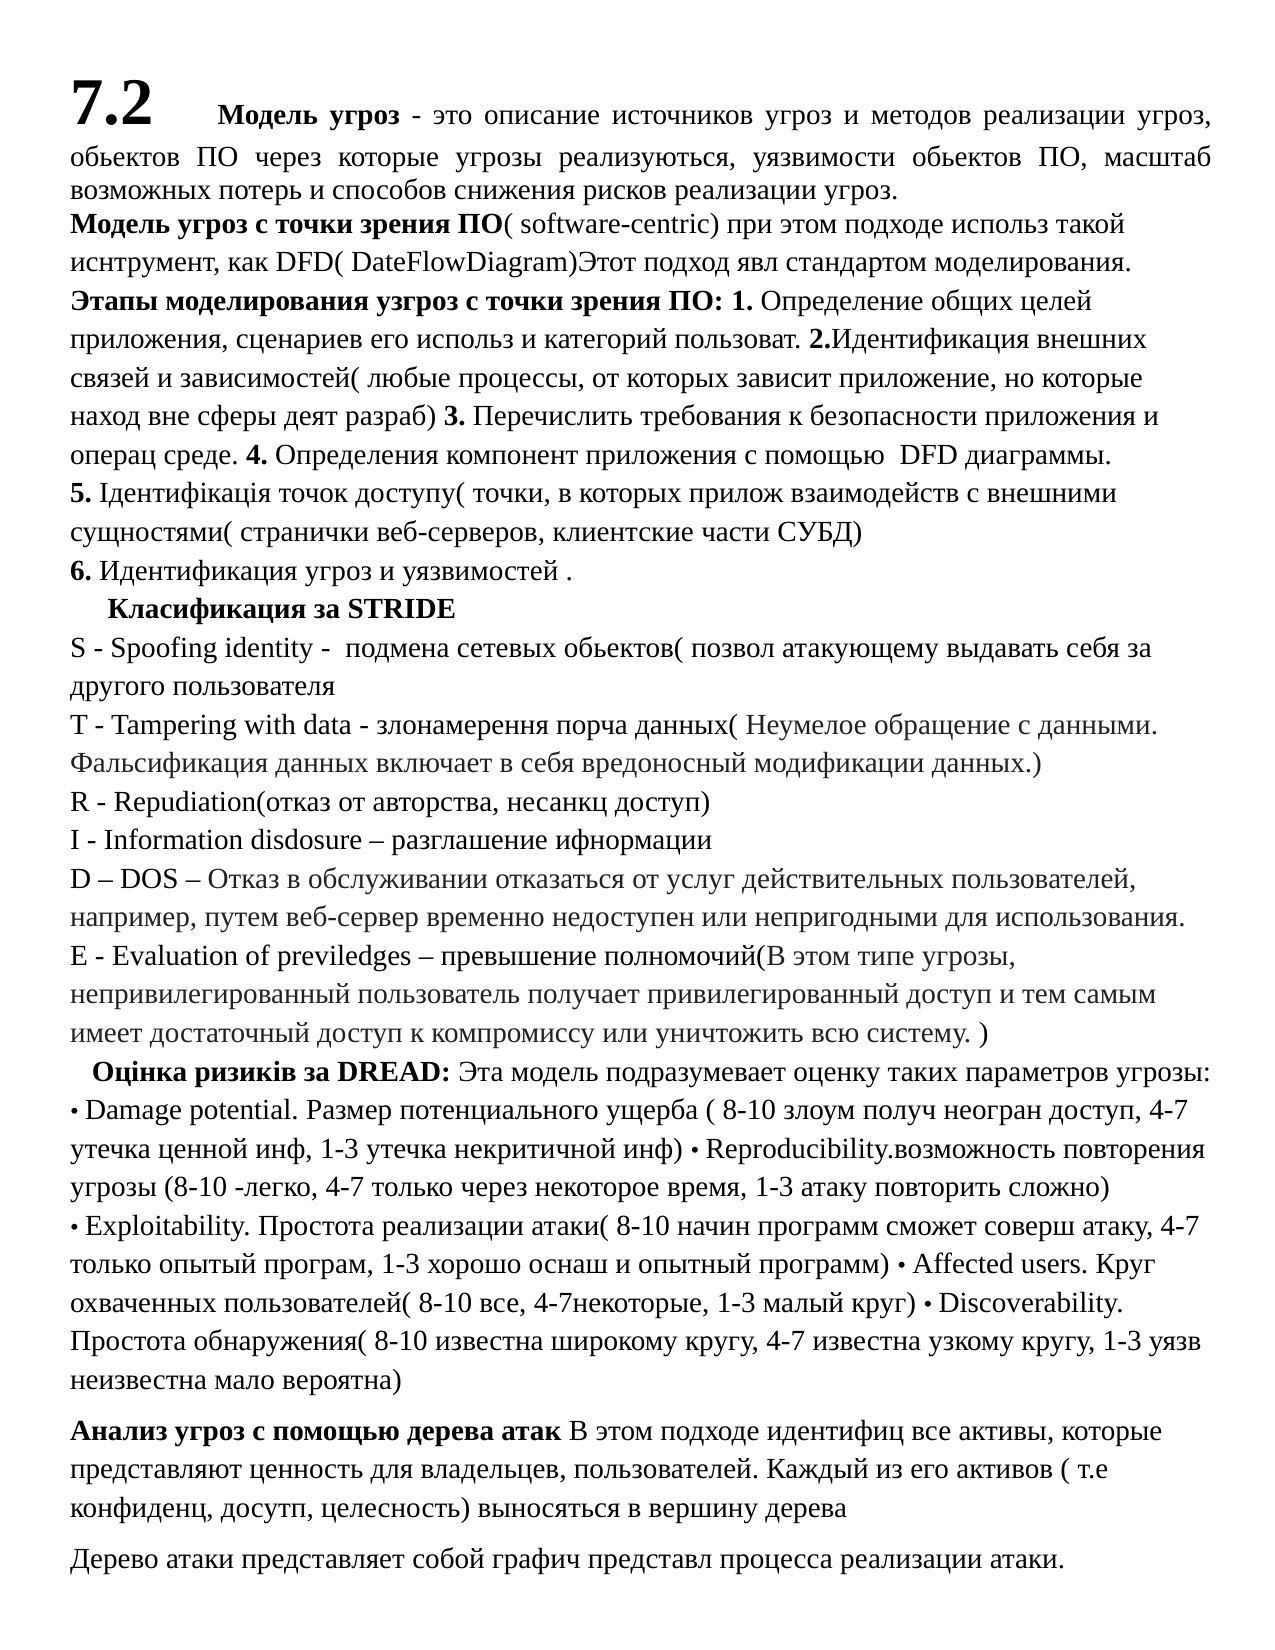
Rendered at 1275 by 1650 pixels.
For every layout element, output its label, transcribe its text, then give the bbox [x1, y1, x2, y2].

text Класификация за STRIDE [107, 591, 1212, 625]
text I - Information disdosure – разглашение ифнормации [70, 822, 1212, 856]
text D – DOS – Отказ в обслуживании отказаться от услуг действительных пользователей, например, путем веб-сервер временно недоступен или непригодными для использования. [70, 861, 1212, 933]
text Анализ угроз с помощью дерева атак В этом подходе идентифиц все активы, которые представляют ценность для владельцев, пользователей. Каждый из его активов ( т.е конфиденц, досутп, целесность) выносяться в вершину дерева [70, 1413, 1212, 1524]
text E - Evaluation of previledges – превышение полномочий(В этом типе угрозы, непривилегированный пользователь получает привилегированный доступ и тем самым имеет достаточный доступ к компромиссу или уничтожить всю систему. ) [70, 938, 1212, 1049]
text R - Repudiation(отказ от авторства, несанкц доступ) [70, 784, 1212, 817]
text 7.2 Модель угроз - это описание источников угроз и методов реализации угроз, обьектов ПО через которые угрозы реализуються, уязвимости обьектов ПО, масштаб возможных потерь и способов снижения рисков реализации угроз. [70, 62, 1212, 206]
text Модель угроз с точки зрения ПО( software-centric) при этом подходе использ такой иснтрумент, как DFD( DateFlowDiagram)Этот подход явл стандартом моделирования. [70, 206, 1212, 278]
text S - Spoofing identity - подмена сетевых обьектов( позвол атакующему выдавать себя за другого пользователя [70, 630, 1212, 702]
text Оцінка ризиків за DREAD: Эта модель подразумевает оценку таких параметров угрозы: • Damage potential. Размер потенциального ущерба ( 8-10 злоум получ неогран доступ, 4-7 утечка ценной инф, 1-3 утечка некритичной инф) • Reproducibility.возможность повторения угрозы (8-10 -легко, 4-7 только через некоторое время, 1-3 атаку повторить сложно) • Exploitability. Простота реализации атаки( 8-10 начин программ сможет соверш атаку, 4-7 только опытый програм, 1-3 хорошо оснаш и опытный программ) • Affected users. Круг охваченных пользователей( 8-10 все, 4-7некоторые, 1-3 малый круг) • Discoverability. Простота обнаружения( 8-10 известна широкому кругу, 4-7 известна узкому кругу, 1-3 уязв неизвестна мало вероятна) [70, 1054, 1212, 1396]
text Дерево атаки представляет собой графич представл процесса реализации атаки. [70, 1541, 1212, 1575]
text 6. Идентификация угроз и уязвимостей . [70, 553, 1212, 586]
text T - Tampering with data - злонамерення порча данных( Неумелое обращение с данными. Фальсификация данных включает в себя вредоносный модификации данных.) [70, 707, 1212, 779]
text Этапы моделирования узгроз с точки зрения ПО: 1. Определение общих целей приложения, сценариев его использ и категорий пользоват. 2.Идентификация внешних связей и зависимостей( любые процессы, от которых зависит приложение, но которые наход вне сферы деят разраб) 3. Перечислить требования к безопасности приложения и операц среде. 4. Определения компонент приложения с помощью DFD диаграммы. [70, 283, 1212, 471]
text 5. Ідентифікація точок доступу( точки, в которых прилож взаимодейств с внешними сущностями( странички веб-серверов, клиентские части СУБД) [70, 476, 1212, 548]
